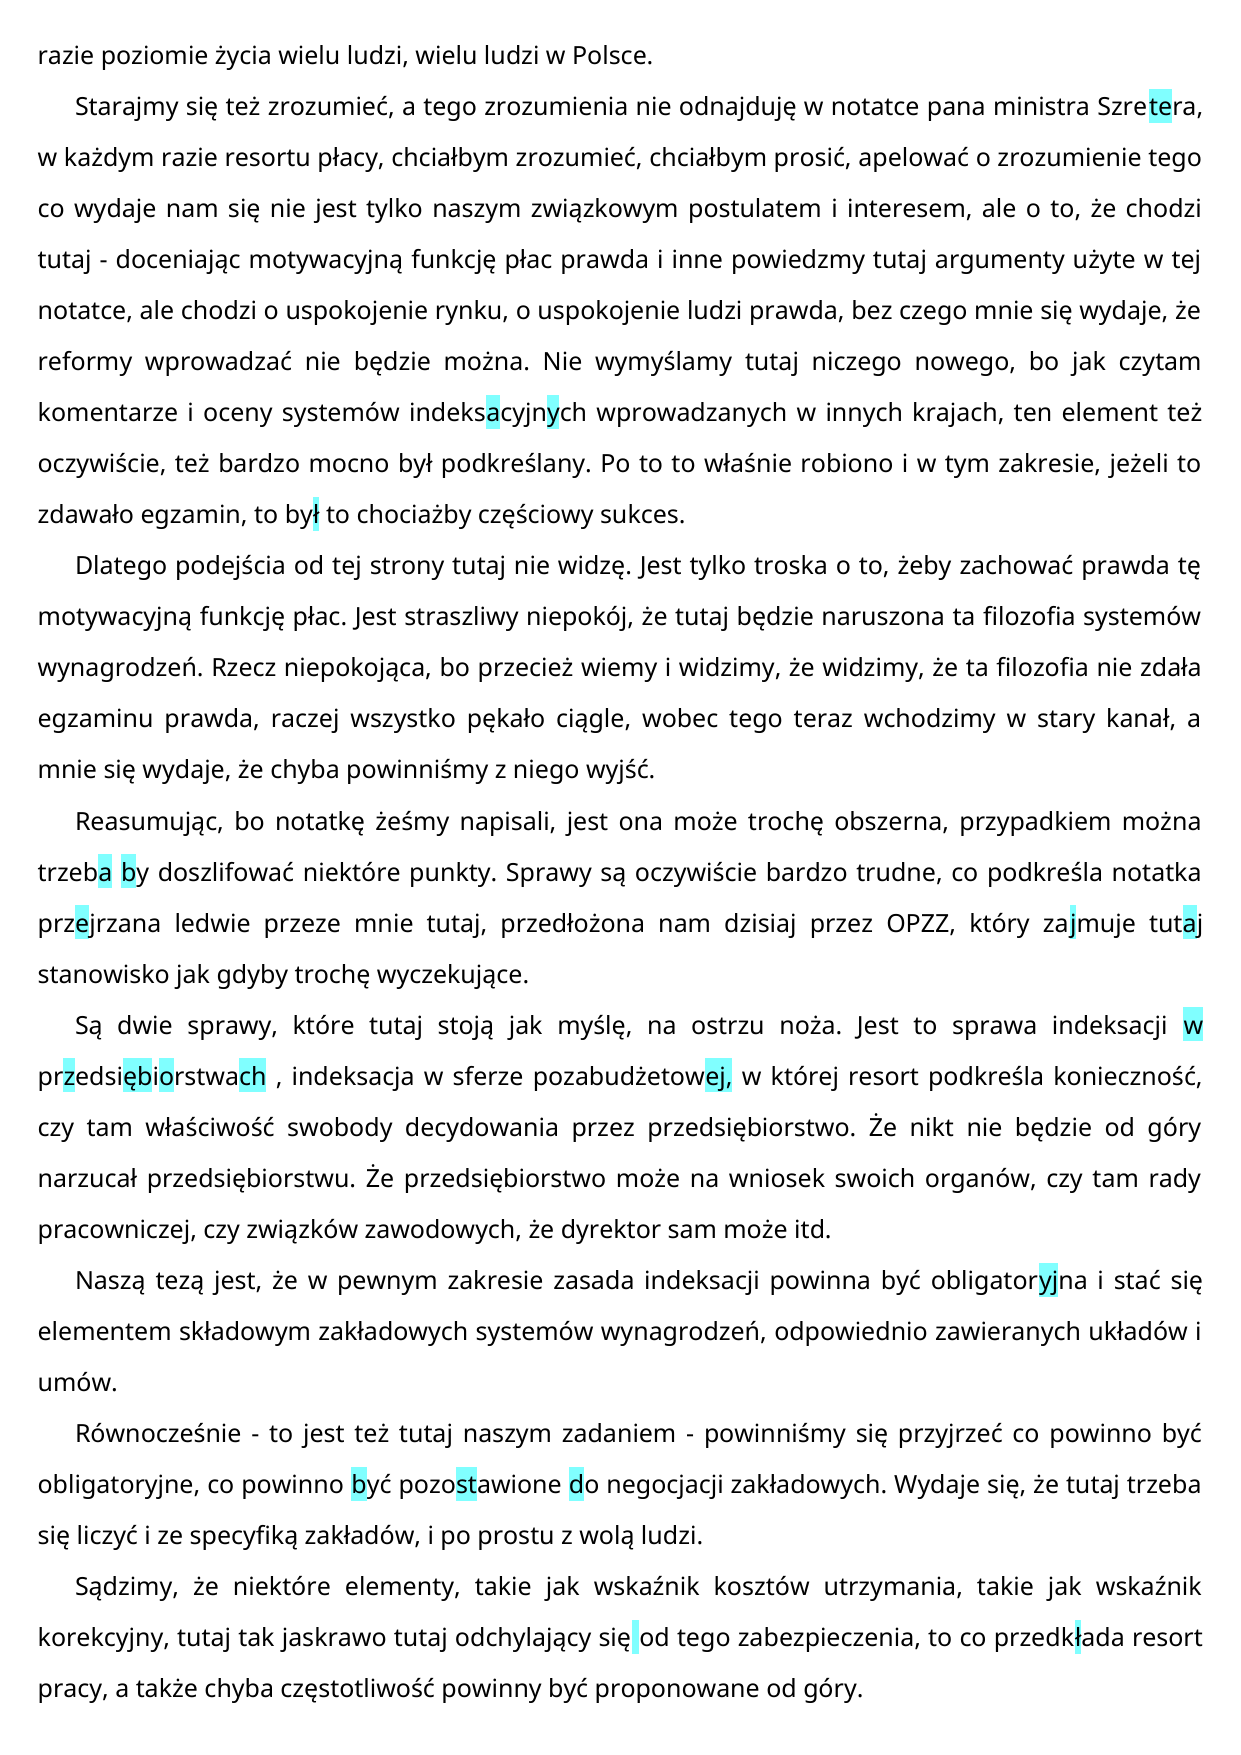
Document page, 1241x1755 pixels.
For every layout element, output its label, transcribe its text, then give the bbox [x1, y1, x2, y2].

text Reasumując, bo notatkę żeśmy napisali, jest ona może trochę obszerna, przypadkiem można trzeba by doszlifować niektóre punkty. Sprawy są oczywiście bardzo trudne, co podkreśla notatka przejrzana ledwie przeze mnie tutaj, przedłożona nam dzisiaj przez OPZZ, który zajmuje tutaj stanowisko jak gdyby trochę wyczekujące. [37, 803, 1203, 990]
text Naszą tezą jest, że w pewnym zakresie zasada indeksacji powinna być obligatoryjna i stać się elementem składowym zakładowych systemów wynagrodzeń, odpowiednio zawieranych układów i umów. [37, 1262, 1203, 1399]
text Starajmy się też zrozumieć, a tego zrozumienia nie odnajduję w notatce pana ministra Szretera, w każdym razie resortu płacy, chciałbym zrozumieć, chciałbym prosić, apelować o zrozumienie tego co wydaje nam się nie jest tylko naszym związkowym postulatem i interesem, ale o to, że chodzi tutaj - doceniając motywacyjną funkcję płac prawda i inne powiedzmy tutaj argumenty użyte w tej notatce, ale chodzi o uspokojenie rynku, o uspokojenie ludzi prawda, bez czego mnie się wydaje, że reformy wprowadzać nie będzie można. Nie wymyślamy tutaj niczego nowego, bo jak czytam komentarze i oceny systemów indeksacyjnych wprowadzanych w innych krajach, ten element też oczywiście, też bardzo mocno był podkreślany. Po to to właśnie robiono i w tym zakresie, jeżeli to zdawało egzamin, to był to chociażby częściowy sukces. [37, 88, 1203, 531]
text razie poziomie życia wielu ludzi, wielu ludzi w Polsce. [37, 37, 1203, 72]
text Sądzimy, że niektóre elementy, takie jak wskaźnik kosztów utrzymania, takie jak wskaźnik korekcyjny, tutaj tak jaskrawo tutaj odchylający się od tego zabezpieczenia, to co przedkłada resort pracy, a także chyba częstotliwość powinny być proponowane od góry. [37, 1569, 1203, 1705]
text Równocześnie - to jest też tutaj naszym zadaniem - powinniśmy się przyjrzeć co powinno być obligatoryjne, co powinno być pozostawione do negocjacji zakładowych. Wydaje się, że tutaj trzeba się liczyć i ze specyfiką zakładów, i po prostu z wolą ludzi. [37, 1416, 1203, 1552]
text Są dwie sprawy, które tutaj stoją jak myślę, na ostrzu noża. Jest to sprawa indeksacji w przedsiębiorstwach , indeksacja w sferze pozabudżetowej, w której resort podkreśla konieczność, czy tam właściwość swobody decydowania przez przedsiębiorstwo. Że nikt nie będzie od góry narzucał przedsiębiorstwu. Że przedsiębiorstwo może na wniosek swoich organów, czy tam rady pracowniczej, czy związków zawodowych, że dyrektor sam może itd. [37, 1007, 1203, 1246]
text Dlatego podejścia od tej strony tutaj nie widzę. Jest tylko troska o to, żeby zachować prawda tę motywacyjną funkcję płac. Jest straszliwy niepokój, że tutaj będzie naruszona ta filozofia systemów wynagrodzeń. Rzecz niepokojąca, bo przecież wiemy i widzimy, że widzimy, że ta filozofia nie zdała egzaminu prawda, raczej wszystko pękało ciągle, wobec tego teraz wchodzimy w stary kanał, a mnie się wydaje, że chyba powinniśmy z niego wyjść. [37, 548, 1203, 786]
